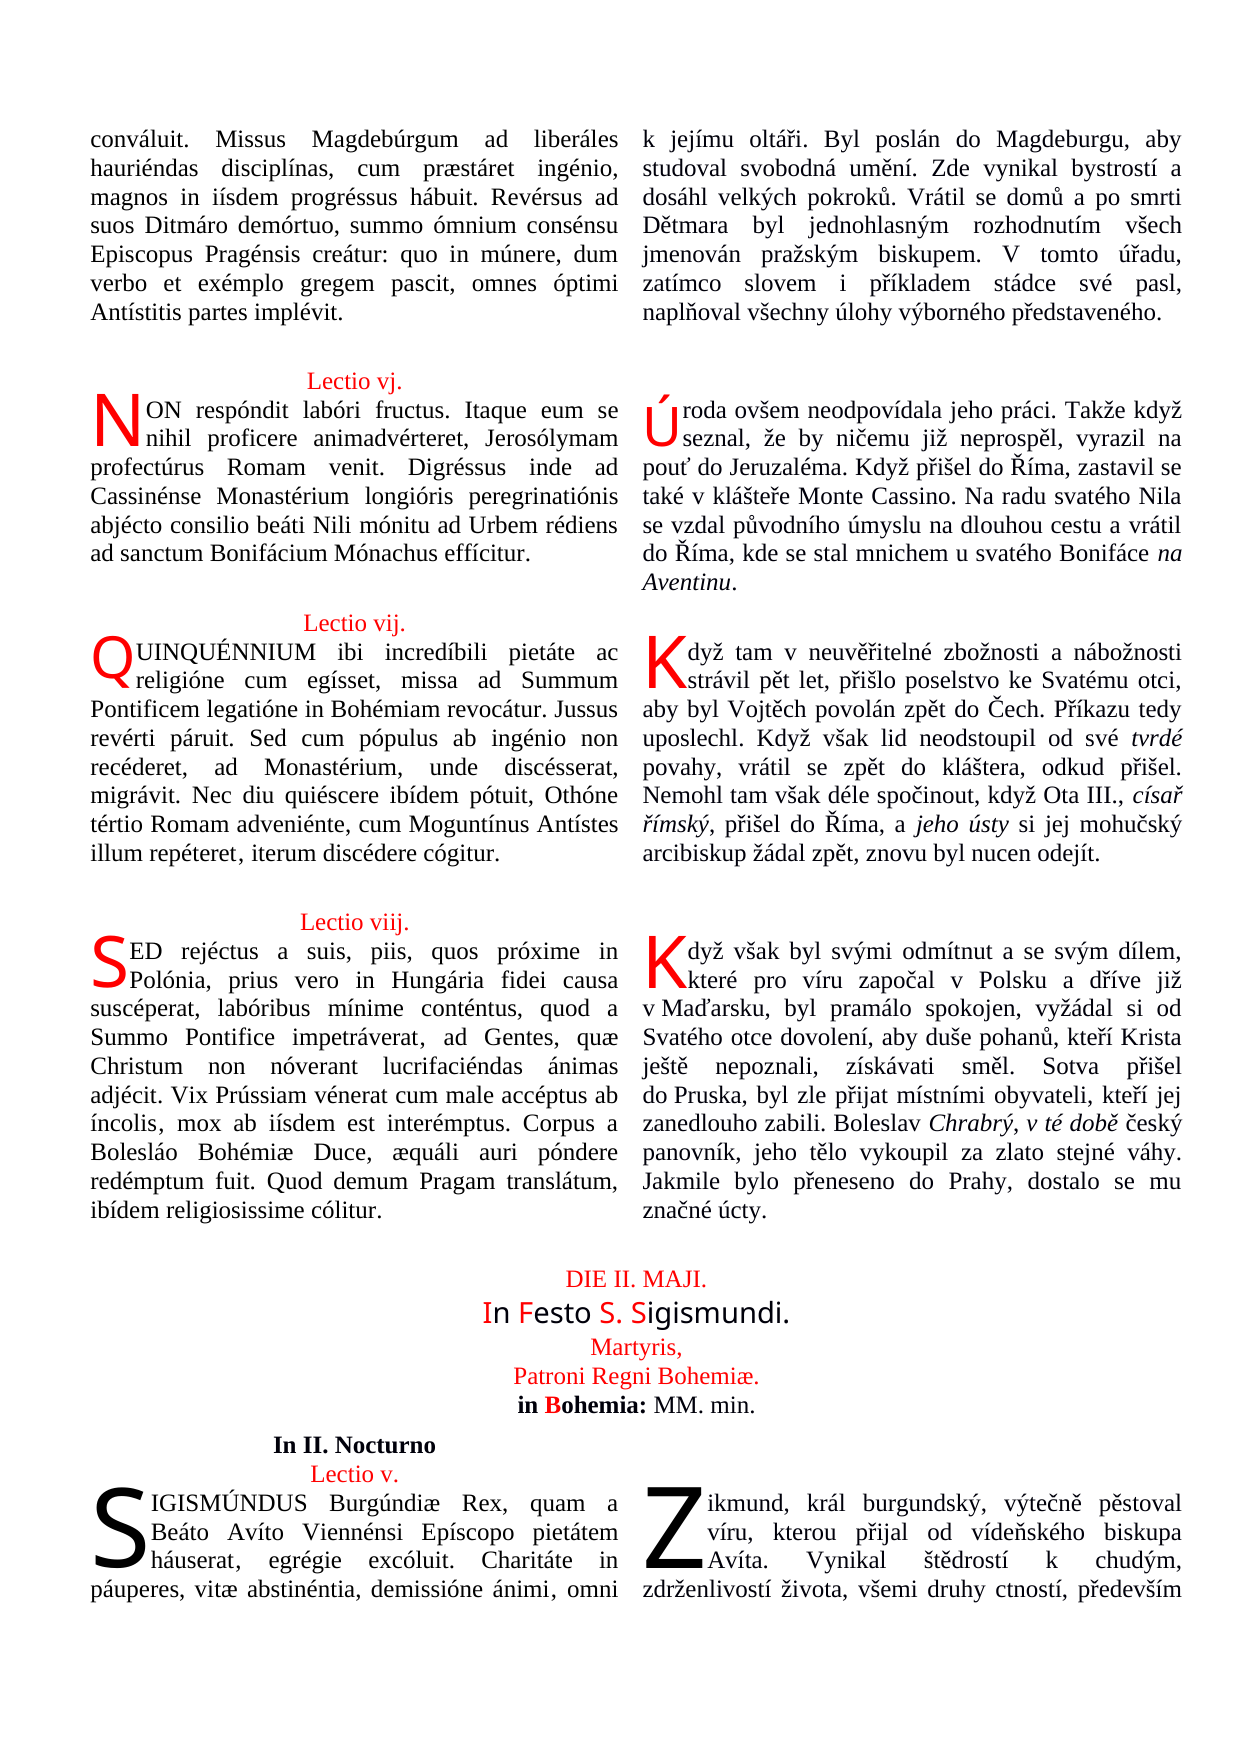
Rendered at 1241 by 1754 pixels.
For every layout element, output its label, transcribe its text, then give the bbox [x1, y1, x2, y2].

table_cell Lectio vij. QUINQUÉNNIUM ibi incredíbili pietáte ac religióne cum egísset, missa ad Summum Pontificem legatióne in Bohémiam revocátur. Jussus revérti páruit. Sed cum pópulus ab ingénio non recéderet, ad Monastérium, unde discésserat, migrávit. Nec diu quiéscere ibídem pótuit, Othóne tértio Romam adveniénte, cum Moguntínus Antístes illum repéteret‚ iterum discédere cógitur. [79, 602, 631, 901]
table_cell Úroda ovšem neodpovídala jeho práci. Takže když seznal, že by ničemu již neprospěl, vyrazil na pouť do Jeruzaléma. Když přišel do Říma, zastavil se také v klášteře Monte Cassino. Na radu svatého Nila se vzdal původního úmyslu na dlouhou cestu a vrátil do Říma, kde se stal mnichem u svatého Bonifáce na Aventinu. [631, 360, 1194, 602]
table_cell In II. Nocturno Lectio v. SIGISMÚNDUS Burgúndiæ Rex, quam a Beáto Avíto Viennénsi Epíscopo pietátem háuserat‚ egrégie excóluit. Charitáte in páuperes, vitæ abstinéntia, demissióne ánimi‚ omni dénique virtútum genere, sed præsértim religióne in Deum, veneratióne in Sanctos illústris fuit. Inter cæteros Thebéos Mártyres, eorúmque Ducem Maurítium mirífice cóluit. [79, 1425, 631, 1609]
table_cell In II. Nocturno Lectio v. ADALBÉRTUS nobilíssimo génere in Bohémia ortus, cum gráviter adhuc infans ægrotáret, Beatissimæ Vírginis ope, cui illum parentes devóverant‚ ejúsdem aræ admótus mire conváluit. Missus Magdebúrgum ad liberáles hauriéndas disciplínas, cum præstáret ingénio, magnos in iísdem progréssus hábuit. Revérsus ad suos Ditmáro demórtuo, summo ómnium consénsu Episcopus Pragénsis creátur: quo in múnere, dum verbo et exémplo gregem pascit, omnes óptimi Antístitis partes implévit. [79, 118, 631, 360]
table_cell Když tam v neuvěřitelné zbožnosti a nábožnosti strávil pět let, přišlo poselstvo ke Svatému otci, aby byl Vojtěch povolán zpět do Čech. Příkazu tedy uposlechl. Když však lid neodstoupil od své tvrdé povahy, vrátil se zpět do kláštera, odkud přišel. Nemohl tam však déle spočinout, když Ota III., císař římský, přišel do Říma, a jeho ústy si jej mohučský arcibiskup žádal zpět, znovu byl nucen odejít. [631, 602, 1194, 901]
table_cell DIE II. MAJI. In Festo S. Sigismundi. Martyris, Patroni Regni Bohemiæ. in Bohemia: MM. min. [79, 1258, 1194, 1425]
table_cell Zikmund, král burgundský, výtečně pěstoval víru, kterou přijal od vídeňského biskupa Avíta. Vynikal štědrostí k chudým, zdrženlivostí života, všemi druhy ctností, především však oddaností Bohu a úctou k svatým. Mezi všemi mučedníky z thébské legie uctíval podivuhodným způsobem jejich velitele Mořice. [631, 1425, 1194, 1609]
table_cell Lectio vj. NON respóndit labóri fructus. Itaque eum se nihil proficere animadvérteret, Jerosólymam profectúrus Romam venit. Digréssus inde ad Cassinénse Monastérium longióris peregrinatiónis abjécto consilio beáti Nili mónitu ad Urbem rédiens ad sanctum Bonifácium Mónachus effícitur. [79, 360, 631, 602]
table_cell Lectio viij. SED rejéctus a suis, piis, quos próxime in Polónia, prius vero in Hungária fidei causa suscéperat, labóribus mínime conténtus, quod a Summo Pontifice impetráverat‚ ad Gentes, quæ Christum non nóverant lucrifaciéndas ánimas adjécit. Vix Prússiam vénerat cum male accéptus ab íncolis‚ mox ab iísdem est interémptus. Corpus a Bolesláo Bohémiæ Duce, æquáli auri póndere redémptum fuit. Quod demum Pragam translátum, ibídem religiosissime cólitur. [79, 901, 631, 1258]
table_cell Vojtěch, narozen převznešenému rodu v Čechách jako nemluvně těžce onemocněl, a zásluhou Nejblahoslavenější Panny, které jej rodiče zaslíbili, zázračně se uzdravil, když jej přinesli k jejímu oltáři. Byl poslán do Magdeburgu, aby studoval svobodná umění. Zde vynikal bystrostí a dosáhl velkých pokroků. Vrátil se domů a po smrti Dětmara byl jednohlasným rozhodnutím všech jmenován pražským biskupem. V tomto úřadu, zatímco slovem i příkladem stádce své pasl, naplňoval všechny úlohy výborného představeného. [631, 118, 1194, 360]
table_cell Když však byl svými odmítnut a se svým dílem, které pro víru započal v Polsku a dříve již v Maďarsku, byl pramálo spokojen, vyžádal si od Svatého otce dovolení, aby duše pohanů, kteří Krista ještě nepoznali, získávati směl. Sotva přišel do Pruska, byl zle přijat místními obyvateli, kteří jej zanedlouho zabili. Boleslav Chrabrý, v té době český panovník, jeho tělo vykoupil za zlato stejné váhy. Jakmile bylo přeneseno do Prahy, dostalo se mu značné úcty. [631, 901, 1194, 1258]
